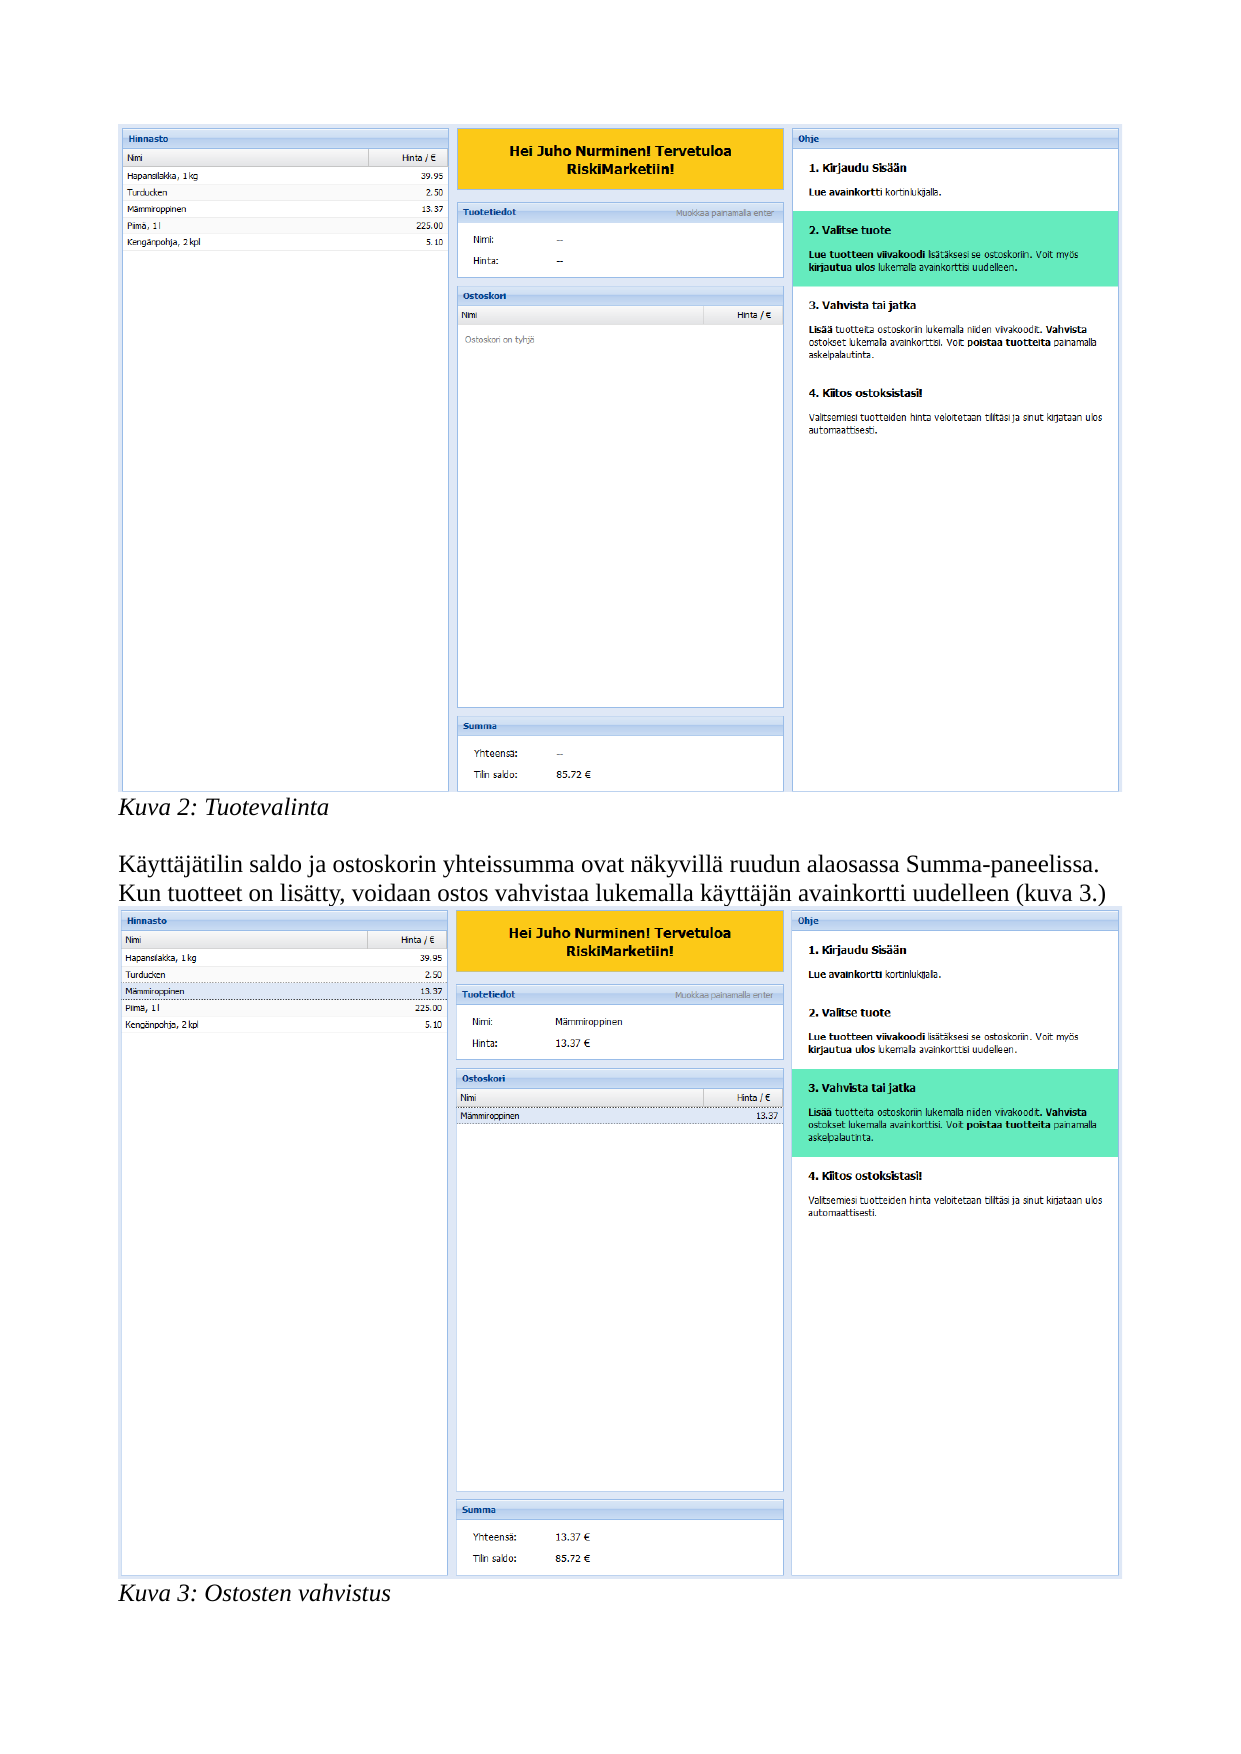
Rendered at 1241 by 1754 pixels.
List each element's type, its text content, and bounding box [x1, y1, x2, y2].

text Kuva 2: Tuotevalinta [118, 792, 1122, 820]
text Käyttäjätilin saldo ja ostoskorin yhteissumma ovat näkyvillä ruudun alaosassa Summa-paneelissa. Kun tuotteet on lisätty, voidaan ostos vahvistaa lukemalla käyttäjän avainkortti uudelleen (kuva 3.) [118, 849, 1122, 906]
picture [118, 906, 1123, 1579]
picture [118, 124, 1123, 792]
text [118, 118, 1122, 124]
text Kuva 3: Ostosten vahvistus [118, 1579, 1122, 1607]
